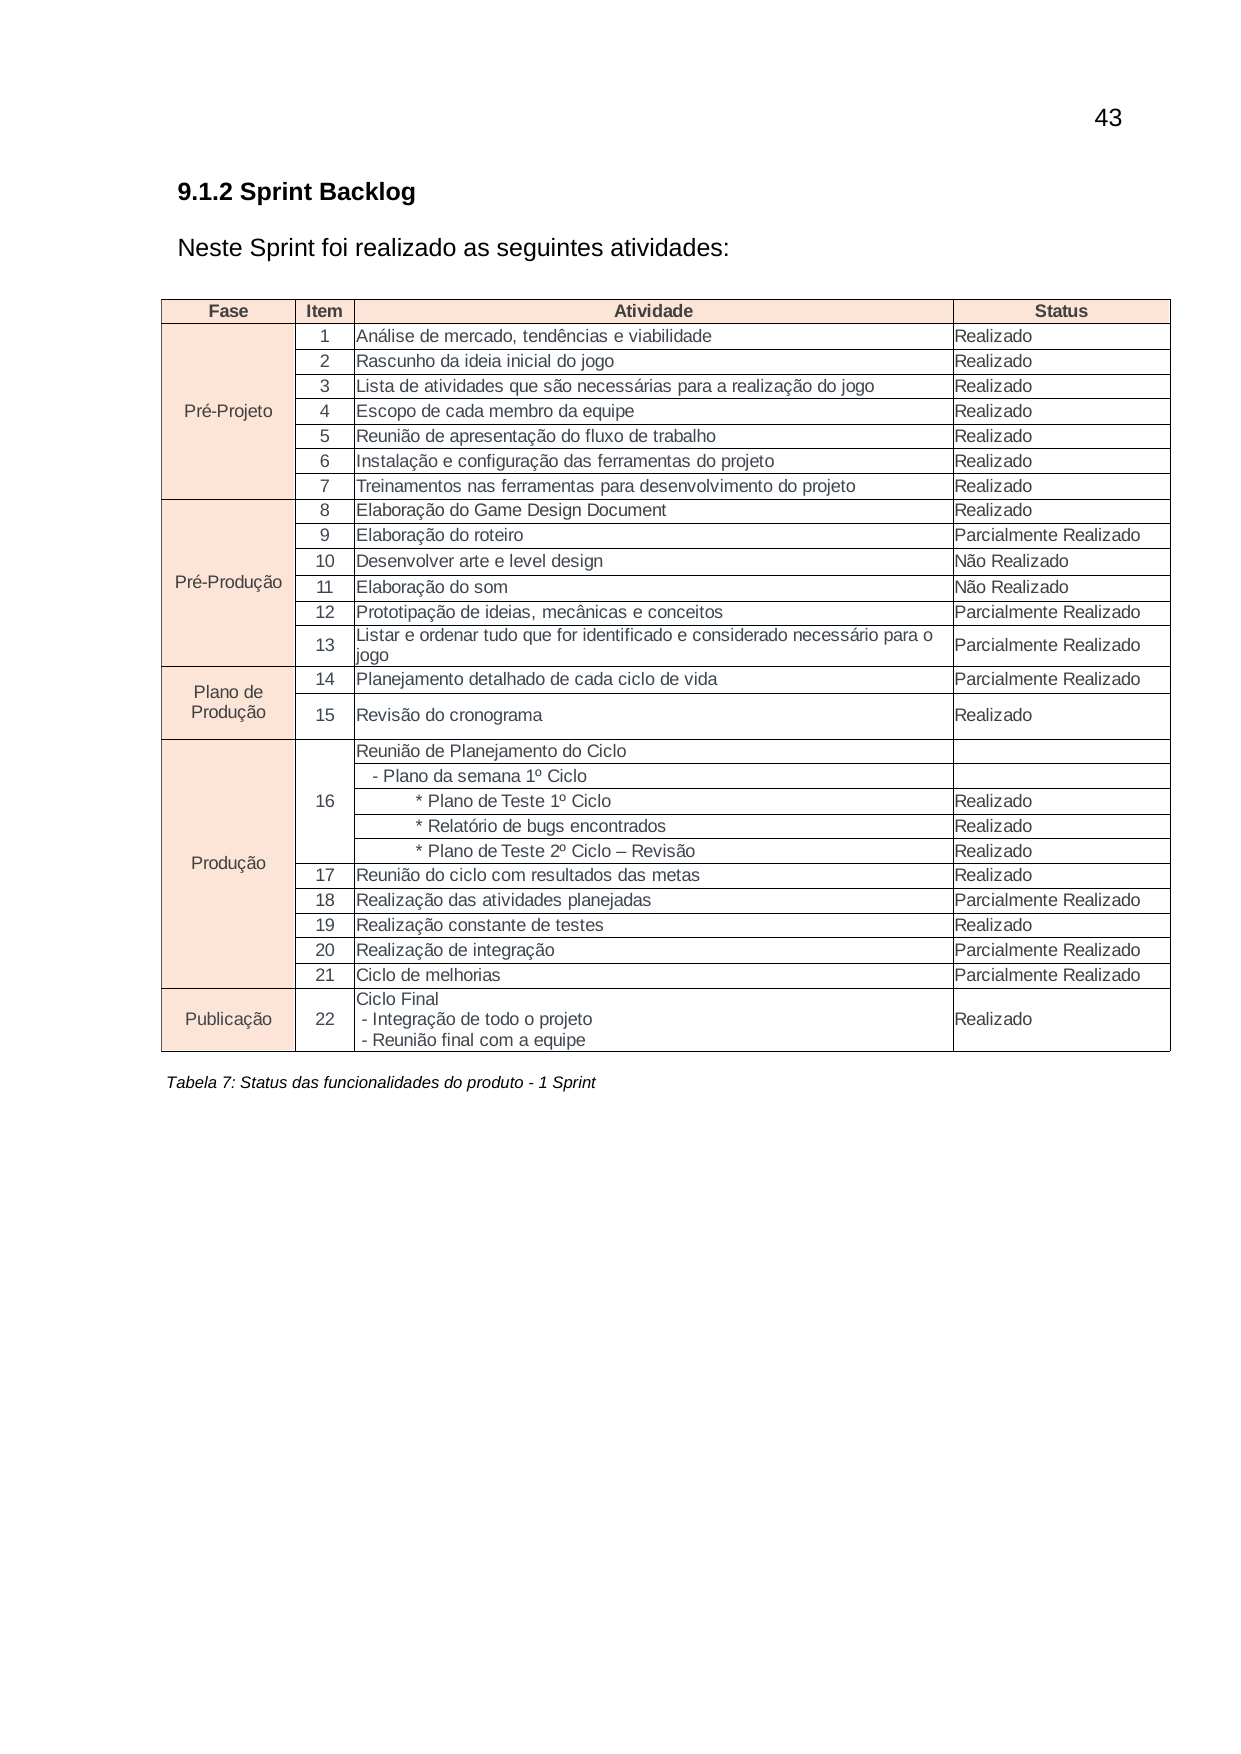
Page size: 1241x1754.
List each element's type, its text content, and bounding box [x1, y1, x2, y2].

subtitle 9.1.2 Sprint Backlog [177, 177, 1122, 206]
text Tabela 7: Status das funcionalidades do produto - 1 Sprint [161, 1073, 1195, 1092]
text Neste Sprint foi realizado as seguintes atividades: [177, 233, 1122, 262]
